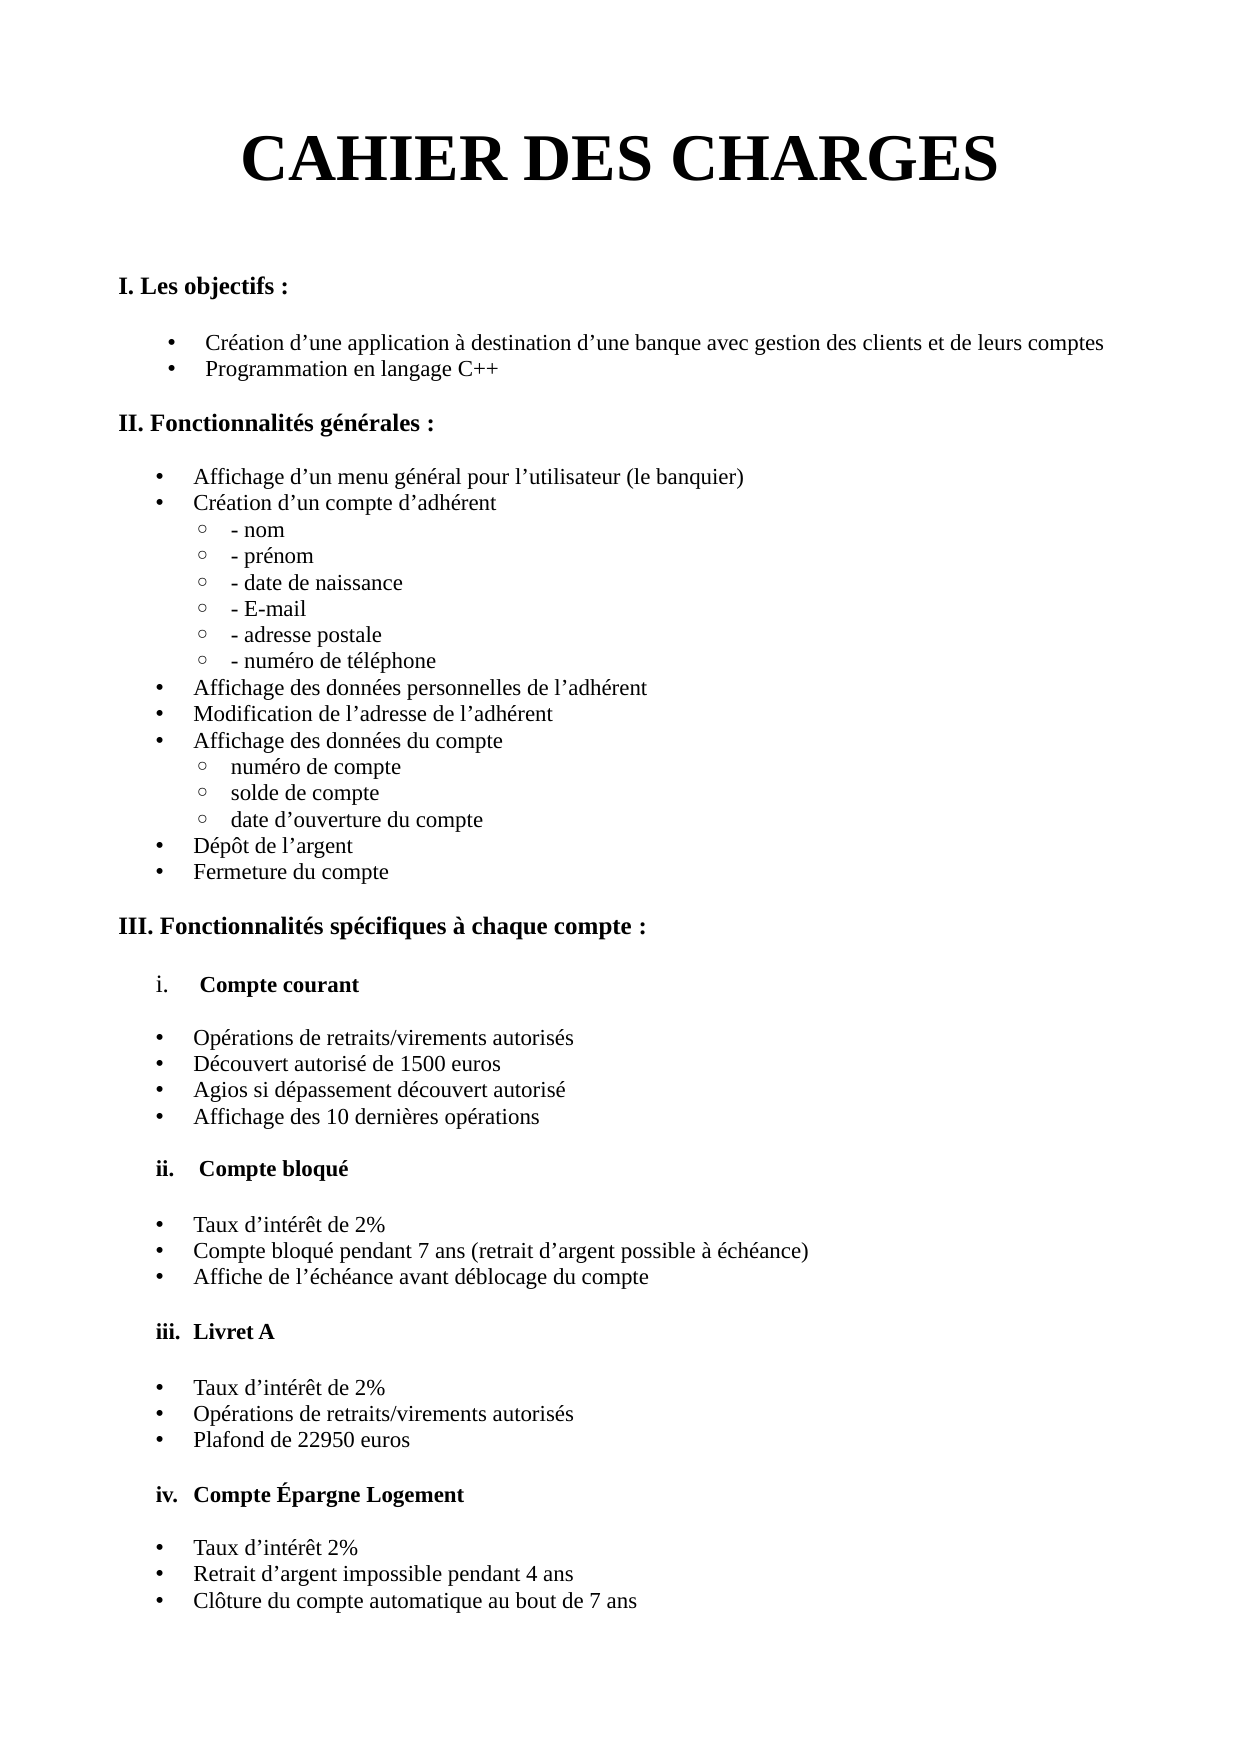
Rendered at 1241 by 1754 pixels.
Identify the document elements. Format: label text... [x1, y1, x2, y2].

list Plafond de 22950 euros [156, 1426, 1122, 1453]
text III. Fonctionnalités spécifiques à chaque compte : [118, 911, 1122, 940]
list Livret A [156, 1318, 1122, 1345]
list Affichage d’un menu général pour l’utilisateur (le banquier) [156, 463, 1122, 489]
list Affichage des 10 dernières opérations [156, 1103, 1122, 1129]
list Découvert autorisé de 1500 euros [156, 1050, 1122, 1076]
list Opérations de retraits/virements autorisés [156, 1024, 1122, 1050]
list Agios si dépassement découvert autorisé [156, 1076, 1122, 1103]
list solde de compte [193, 779, 1122, 806]
list Opérations de retraits/virements autorisés [156, 1400, 1122, 1426]
list - nom [193, 516, 1122, 542]
list Compte bloqué pendant 7 ans (retrait d’argent possible à échéance) [156, 1237, 1122, 1263]
list Compte courant [156, 969, 1122, 997]
list Compte Épargne Logement [156, 1481, 1122, 1508]
list Compte bloqué [156, 1156, 1122, 1182]
list Affiche de l’échéance avant déblocage du compte [156, 1263, 1122, 1290]
list Affichage des données personnelles de l’adhérent [156, 674, 1122, 700]
list Taux d’intérêt 2% [156, 1534, 1122, 1560]
list Retrait d’argent impossible pendant 4 ans [156, 1560, 1122, 1587]
list Taux d’intérêt de 2% [156, 1373, 1122, 1400]
list - numéro de téléphone [193, 648, 1122, 674]
list numéro de compte [193, 753, 1122, 779]
list Affichage des données du compte [156, 727, 1122, 753]
list Clôture du compte automatique au bout de 7 ans [156, 1587, 1122, 1613]
list Création d’une application à destination d’une banque avec gestion des clients et de leurs comptes [168, 329, 1122, 355]
list date d’ouverture du compte [193, 806, 1122, 832]
list Fermeture du compte [156, 858, 1122, 885]
text CAHIER DES CHARGES [118, 118, 1122, 195]
list - E-mail [193, 595, 1122, 621]
list - adresse postale [193, 621, 1122, 648]
list Taux d’intérêt de 2% [156, 1211, 1122, 1237]
list - prénom [193, 542, 1122, 568]
list Création d’un compte d’adhérent [156, 489, 1122, 516]
text I. Les objectifs : [118, 271, 1122, 300]
list Programmation en langage C++ [168, 355, 1122, 382]
list Modification de l’adresse de l’adhérent [156, 700, 1122, 727]
list - date de naissance [193, 568, 1122, 595]
list Dépôt de l’argent [156, 832, 1122, 858]
text II. Fonctionnalités générales : [118, 408, 1122, 437]
